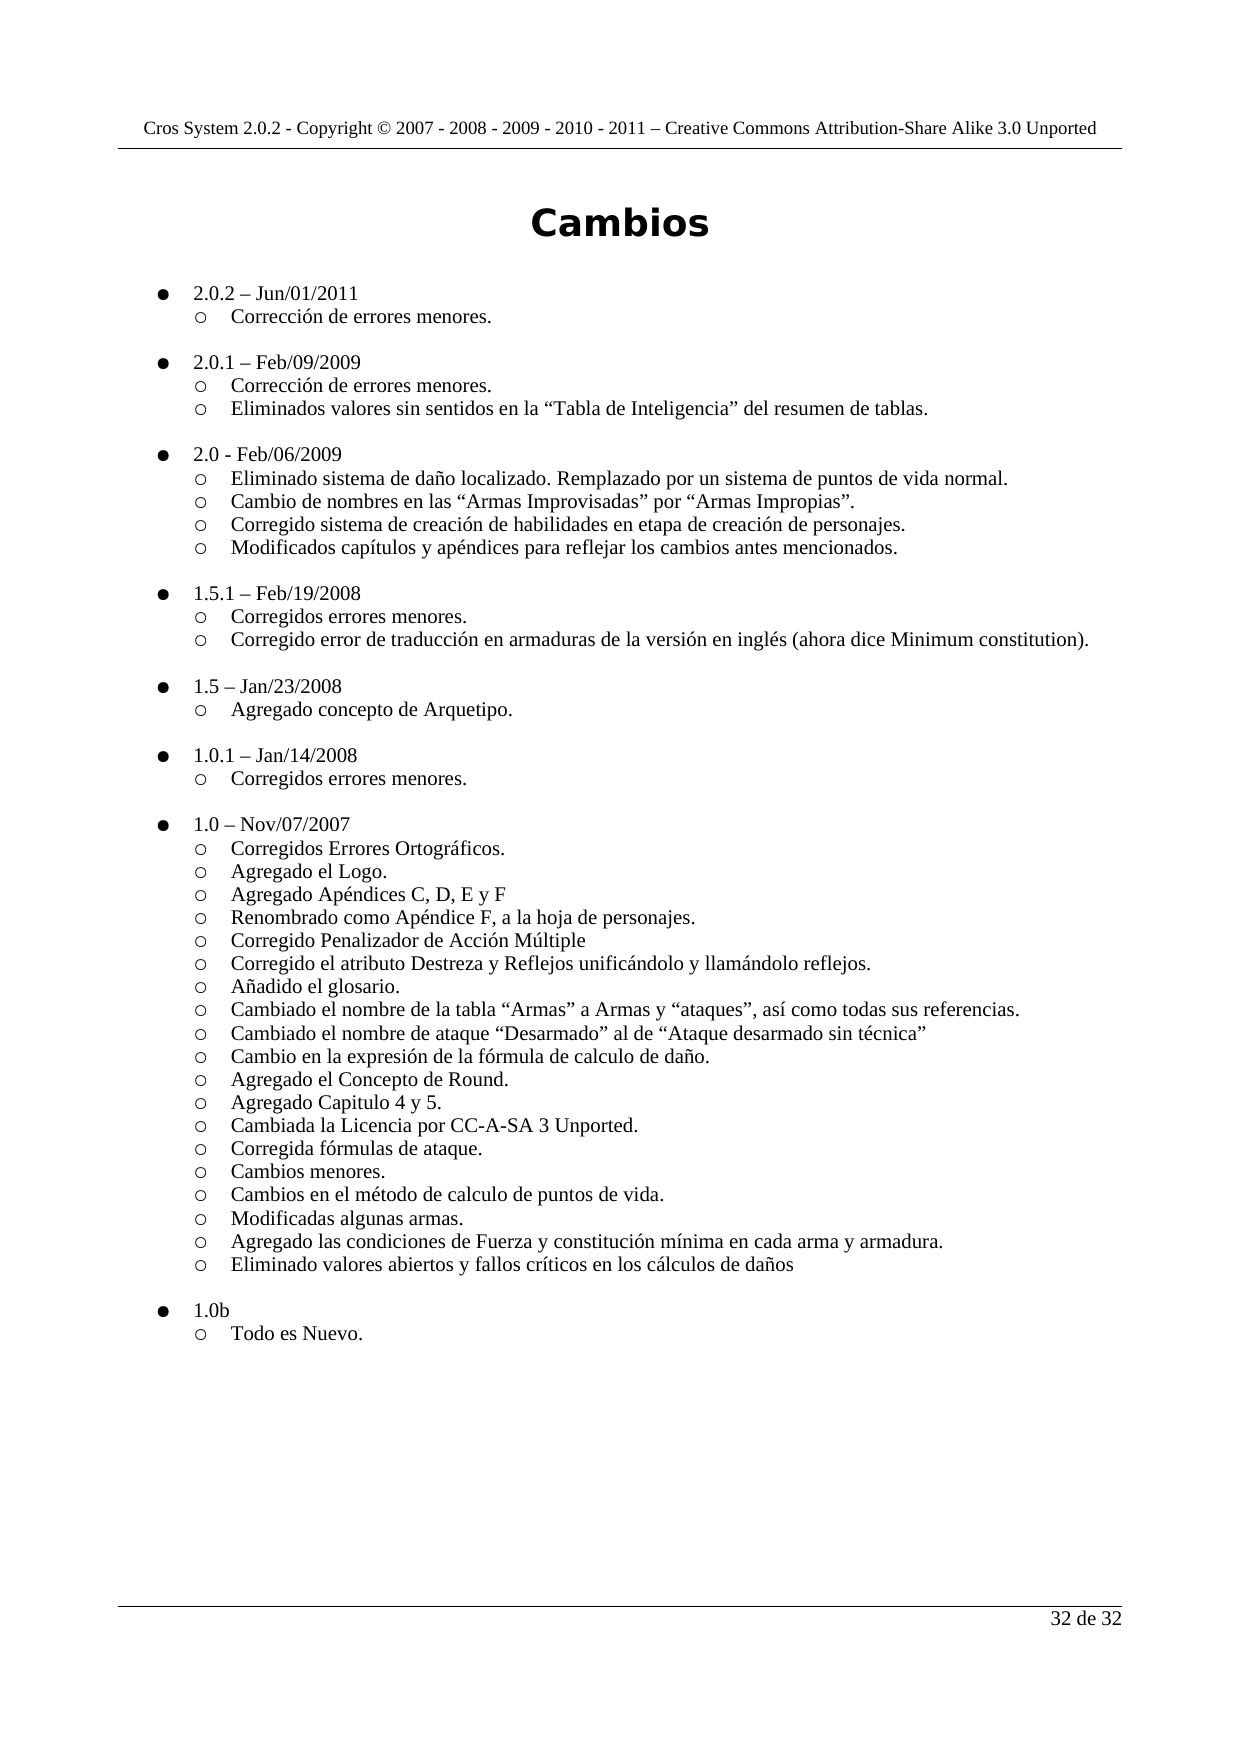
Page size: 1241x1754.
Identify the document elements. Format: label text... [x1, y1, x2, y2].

list Modificadas algunas armas. [193, 1206, 1122, 1229]
list Eliminados valores sin sentidos en la “Tabla de Inteligencia” del resumen de tablas. [193, 397, 1122, 420]
list Cambio en la expresión de la fórmula de calculo de daño. [193, 1044, 1122, 1068]
list Corregido el atributo Destreza y Reflejos unificándolo y llamándolo reflejos. [193, 952, 1122, 975]
list Corregido sistema de creación de habilidades en etapa de creación de personajes. [193, 513, 1122, 536]
list Agregado el Concepto de Round. [193, 1068, 1122, 1091]
list Corregido error de traducción en armaduras de la versión en inglés (ahora dice Minimum constitution). [193, 628, 1122, 651]
list 2.0.1 – Feb/09/2009 [156, 351, 1122, 374]
list Corregidos errores menores. [193, 605, 1122, 628]
list Cambios en el método de calculo de puntos de vida. [193, 1183, 1122, 1206]
list Agregado concepto de Arquetipo. [193, 698, 1122, 721]
list Corregidos errores menores. [193, 767, 1122, 790]
list Agregado Capitulo 4 y 5. [193, 1091, 1122, 1114]
list Cambiado el nombre de ataque “Desarmado” al de “Ataque desarmado sin técnica” [193, 1021, 1122, 1044]
list Añadido el glosario. [193, 975, 1122, 998]
list Modificados capítulos y apéndices para reflejar los cambios antes mencionados. [193, 536, 1122, 559]
list 1.0b [156, 1299, 1122, 1322]
list 2.0.2 – Jun/01/2011 [156, 281, 1122, 304]
list Todo es Nuevo. [193, 1322, 1122, 1345]
subtitle Cambios [118, 202, 1122, 246]
list Eliminado sistema de daño localizado. Remplazado por un sistema de puntos de vida normal. [193, 466, 1122, 489]
list 1.0 – Nov/07/2007 [156, 813, 1122, 836]
list Cambiada la Licencia por CC-A-SA 3 Unported. [193, 1114, 1122, 1137]
list Cambio de nombres en las “Armas Improvisadas” por “Armas Impropias”. [193, 489, 1122, 513]
list Agregado las condiciones de Fuerza y constitución mínima en cada arma y armadura. [193, 1229, 1122, 1253]
list Eliminado valores abiertos y fallos críticos en los cálculos de daños [193, 1253, 1122, 1276]
list Agregado Apéndices C, D, E y F [193, 883, 1122, 906]
list Corrección de errores menores. [193, 374, 1122, 397]
list 1.0.1 – Jan/14/2008 [156, 744, 1122, 767]
list Corregido Penalizador de Acción Múltiple [193, 929, 1122, 952]
list Corregidos Errores Ortográficos. [193, 836, 1122, 859]
list 1.5 – Jan/23/2008 [156, 674, 1122, 698]
list Corrección de errores menores. [193, 304, 1122, 328]
list Cambios menores. [193, 1160, 1122, 1183]
list Agregado el Logo. [193, 859, 1122, 883]
list Renombrado como Apéndice F, a la hoja de personajes. [193, 906, 1122, 929]
list 2.0 - Feb/06/2009 [156, 443, 1122, 466]
list Corregida fórmulas de ataque. [193, 1137, 1122, 1160]
list 1.5.1 – Feb/19/2008 [156, 582, 1122, 605]
list Cambiado el nombre de la tabla “Armas” a Armas y “ataques”, así como todas sus referencias. [193, 998, 1122, 1021]
